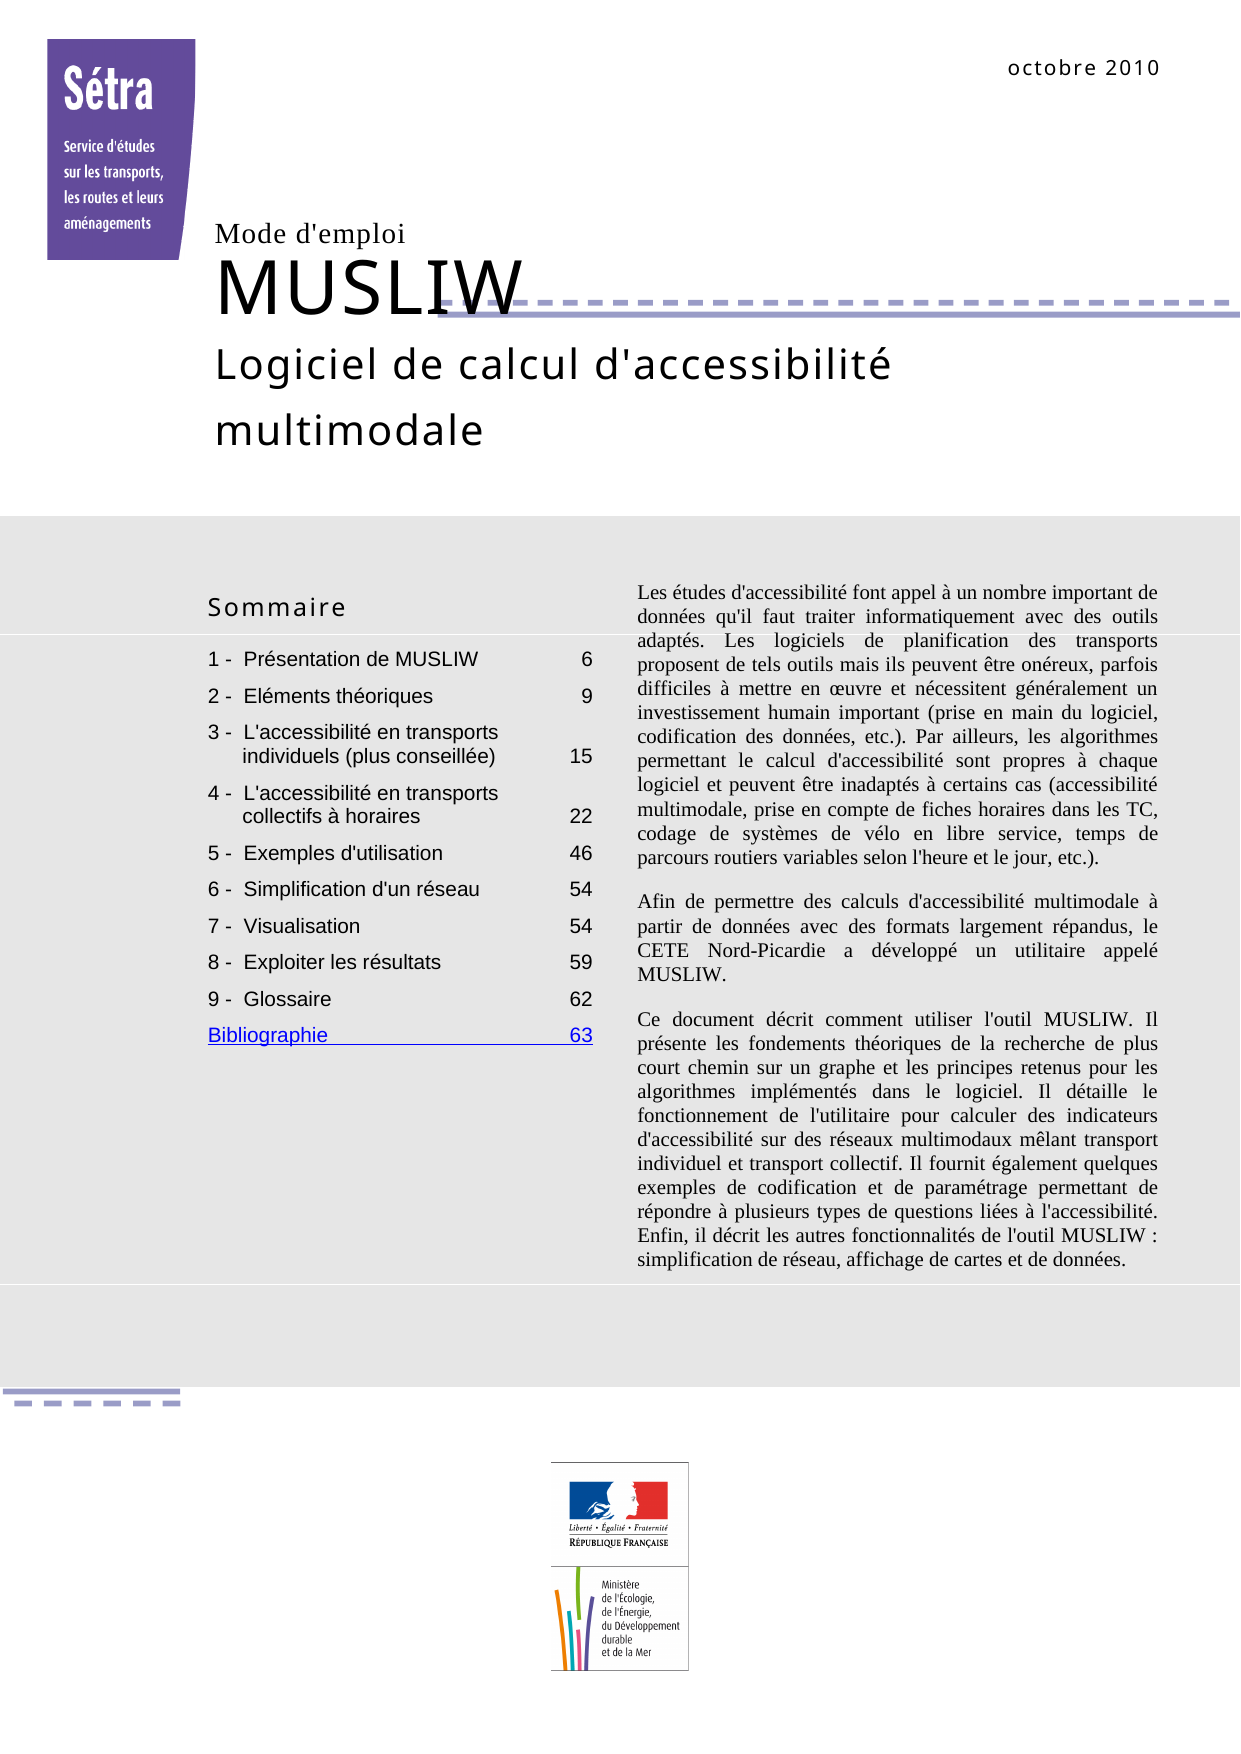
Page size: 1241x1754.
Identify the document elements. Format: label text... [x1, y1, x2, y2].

table_cell [0, 216, 214, 488]
table_header [208, 516, 621, 634]
table_header [0, 516, 208, 634]
table_header [196, 54, 214, 216]
table_header [1182, 516, 1240, 634]
picture [551, 1462, 689, 1671]
table_cell [0, 1285, 208, 1387]
table_header octobre 2010 [214, 54, 1159, 216]
table_header [208, 603, 217, 614]
table_cell [621, 1285, 1182, 1387]
table_header [621, 516, 1182, 634]
table_cell 1 - Présentation de MUSLIW 6 2 - Eléments théoriques 9 3 - L'accessibilité en transports individuels (plus conseillée) 15 4 - L'accessibilité en transports collectifs à horaires 22 5 - Exemples d'utilisation 46 6 - Simplification d'un réseau 54 7 - Visualisation 54 8 - Exploiter les résultats 59 9 - Glossaire 62 Bibliographie 63 [208, 635, 621, 1284]
table_cell Mode d'emploi MUSLIW Logiciel de calcul d'accessibilité multimodale [214, 216, 1159, 488]
picture [47, 39, 196, 260]
table_cell [1182, 635, 1240, 1284]
table_cell [208, 1285, 621, 1387]
table_cell [1182, 1285, 1240, 1387]
table_cell [621, 635, 1182, 1284]
table_cell [0, 635, 208, 1284]
table_header [0, 54, 47, 216]
